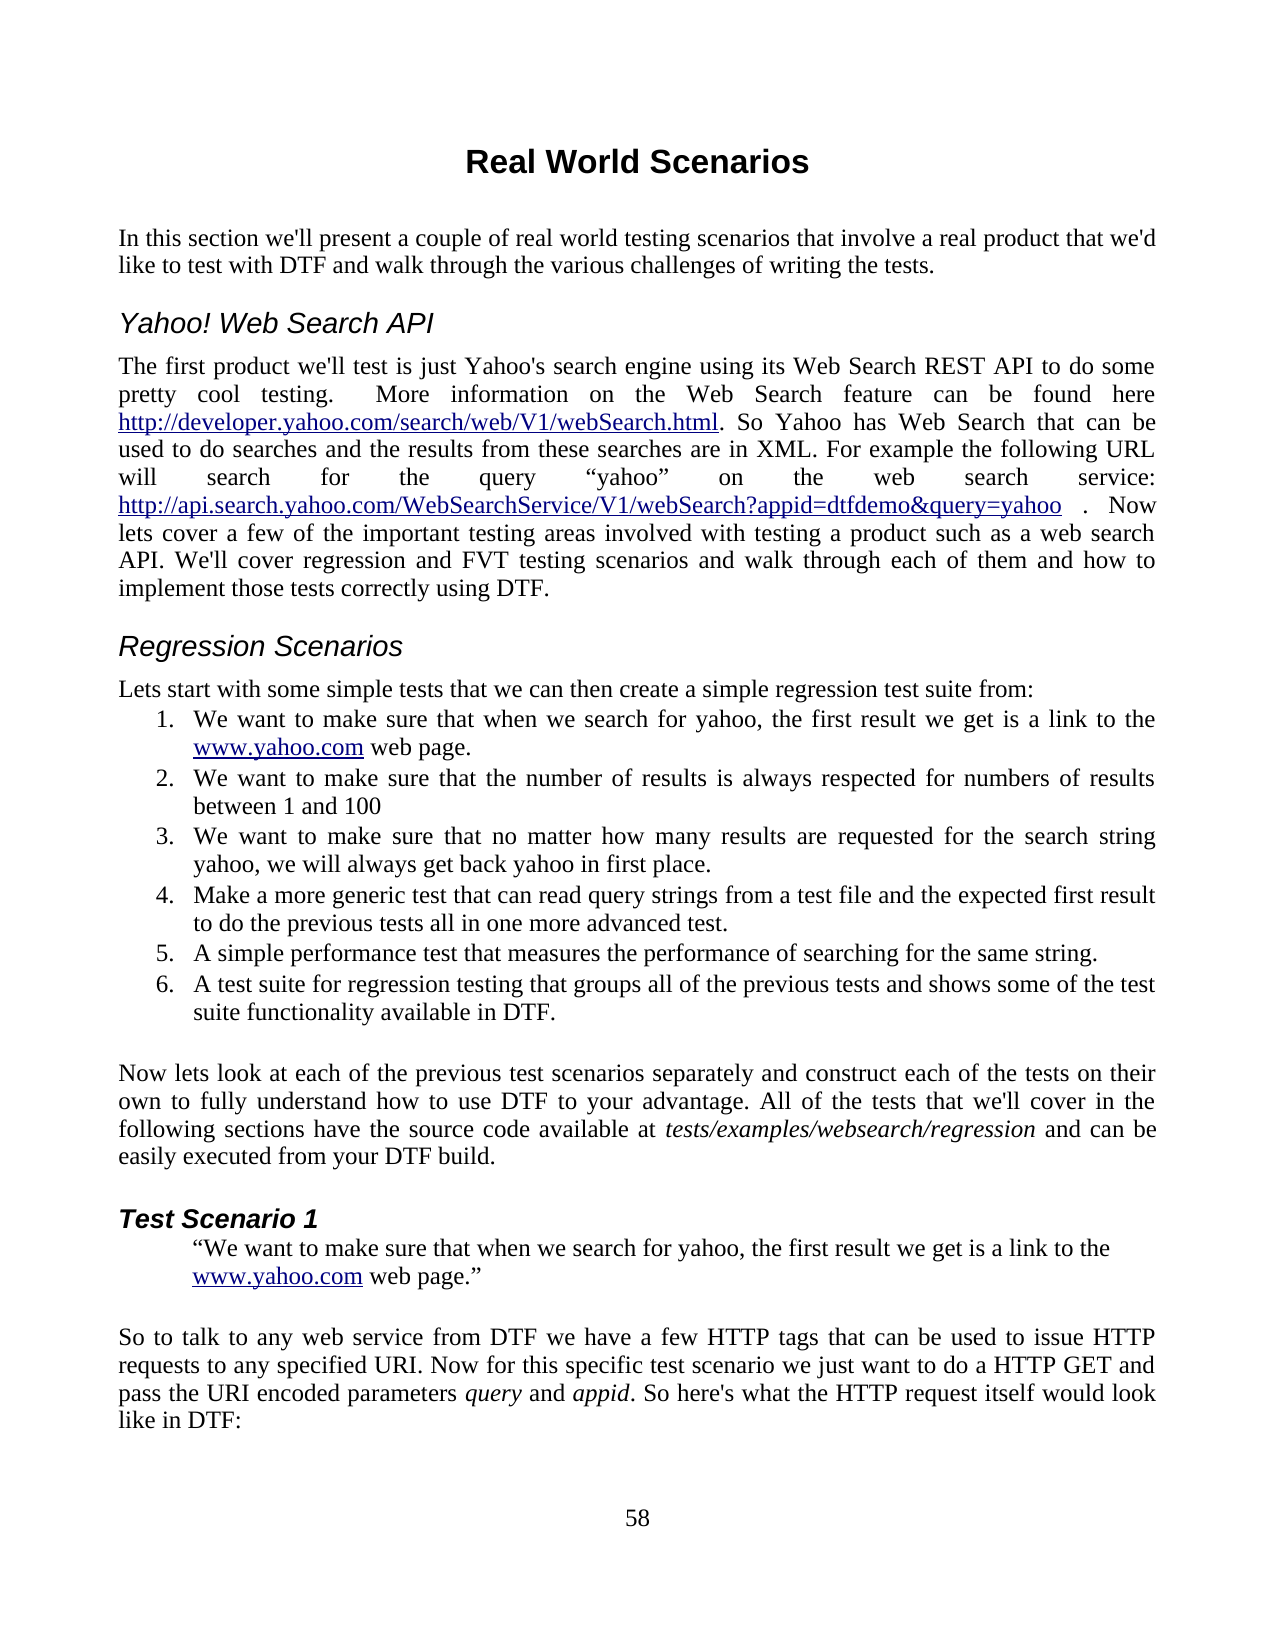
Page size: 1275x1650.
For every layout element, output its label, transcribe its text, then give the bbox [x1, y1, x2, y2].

list Make a more generic test that can read query strings from a test file and the expected first result to do the previous tests all in one more advanced test. [156, 881, 1157, 936]
list “We want to make sure that when we search for yahoo, the first result we get is a link to the www.yahoo.com web page.” [192, 1234, 1157, 1289]
text In this section we'll present a couple of real world testing scenarios that involve a real product that we'd like to test with DTF and walk through the various challenges of writing the tests. [118, 224, 1157, 279]
subtitle Real World Scenarios [118, 143, 1157, 181]
list A test suite for regression testing that groups all of the previous tests and shows some of the test suite functionality available in DTF. [156, 970, 1157, 1026]
text The first product we'll test is just Yahoo's search engine using its Web Search REST API to do some pretty cool testing. More information on the Web Search feature can be found here http://developer.yahoo.com/search/web/V1/webSearch.html. So Yahoo has Web Search that can be used to do searches and the results from these searches are in XML. For example the following URL will search for the query “yahoo” on the web search service: http://api.search.yahoo.com/WebSearchService/V1/webSearch?appid=dtfdemo&query=yahoo . Now lets cover a few of the important testing areas involved with testing a product such as a web search API. We'll cover regression and FVT testing scenarios and walk through each of them and how to implement those tests correctly using DTF. [118, 352, 1157, 602]
subtitle Test Scenario 1 [118, 1204, 1157, 1234]
text Lets start with some simple tests that we can then create a simple regression test suite from: [118, 675, 1157, 703]
list We want to make sure that when we search for yahoo, the first result we get is a link to the www.yahoo.com web page. [156, 706, 1157, 761]
list We want to make sure that no matter how many results are requested for the search string yahoo, we will always get back yahoo in first place. [156, 822, 1157, 878]
list We want to make sure that the number of results is always respected for numbers of results between 1 and 100 [156, 764, 1157, 819]
subtitle Regression Scenarios [118, 630, 1157, 662]
subtitle Yahoo! Web Search API [118, 307, 1157, 340]
text Now lets look at each of the previous test scenarios separately and construct each of the tests on their own to fully understand how to use DTF to your advantage. All of the tests that we'll cover in the following sections have the source code available at tests/examples/websearch/regression and can be easily executed from your DTF build. [118, 1059, 1157, 1170]
list A simple performance test that measures the performance of searching for the same string. [156, 939, 1157, 967]
text So to talk to any web service from DTF we have a few HTTP tags that can be used to issue HTTP requests to any specified URI. Now for this specific test scenario we just want to do a HTTP GET and pass the URI encoded parameters query and appid. So here's what the HTTP request itself would look like in DTF: [118, 1323, 1157, 1434]
